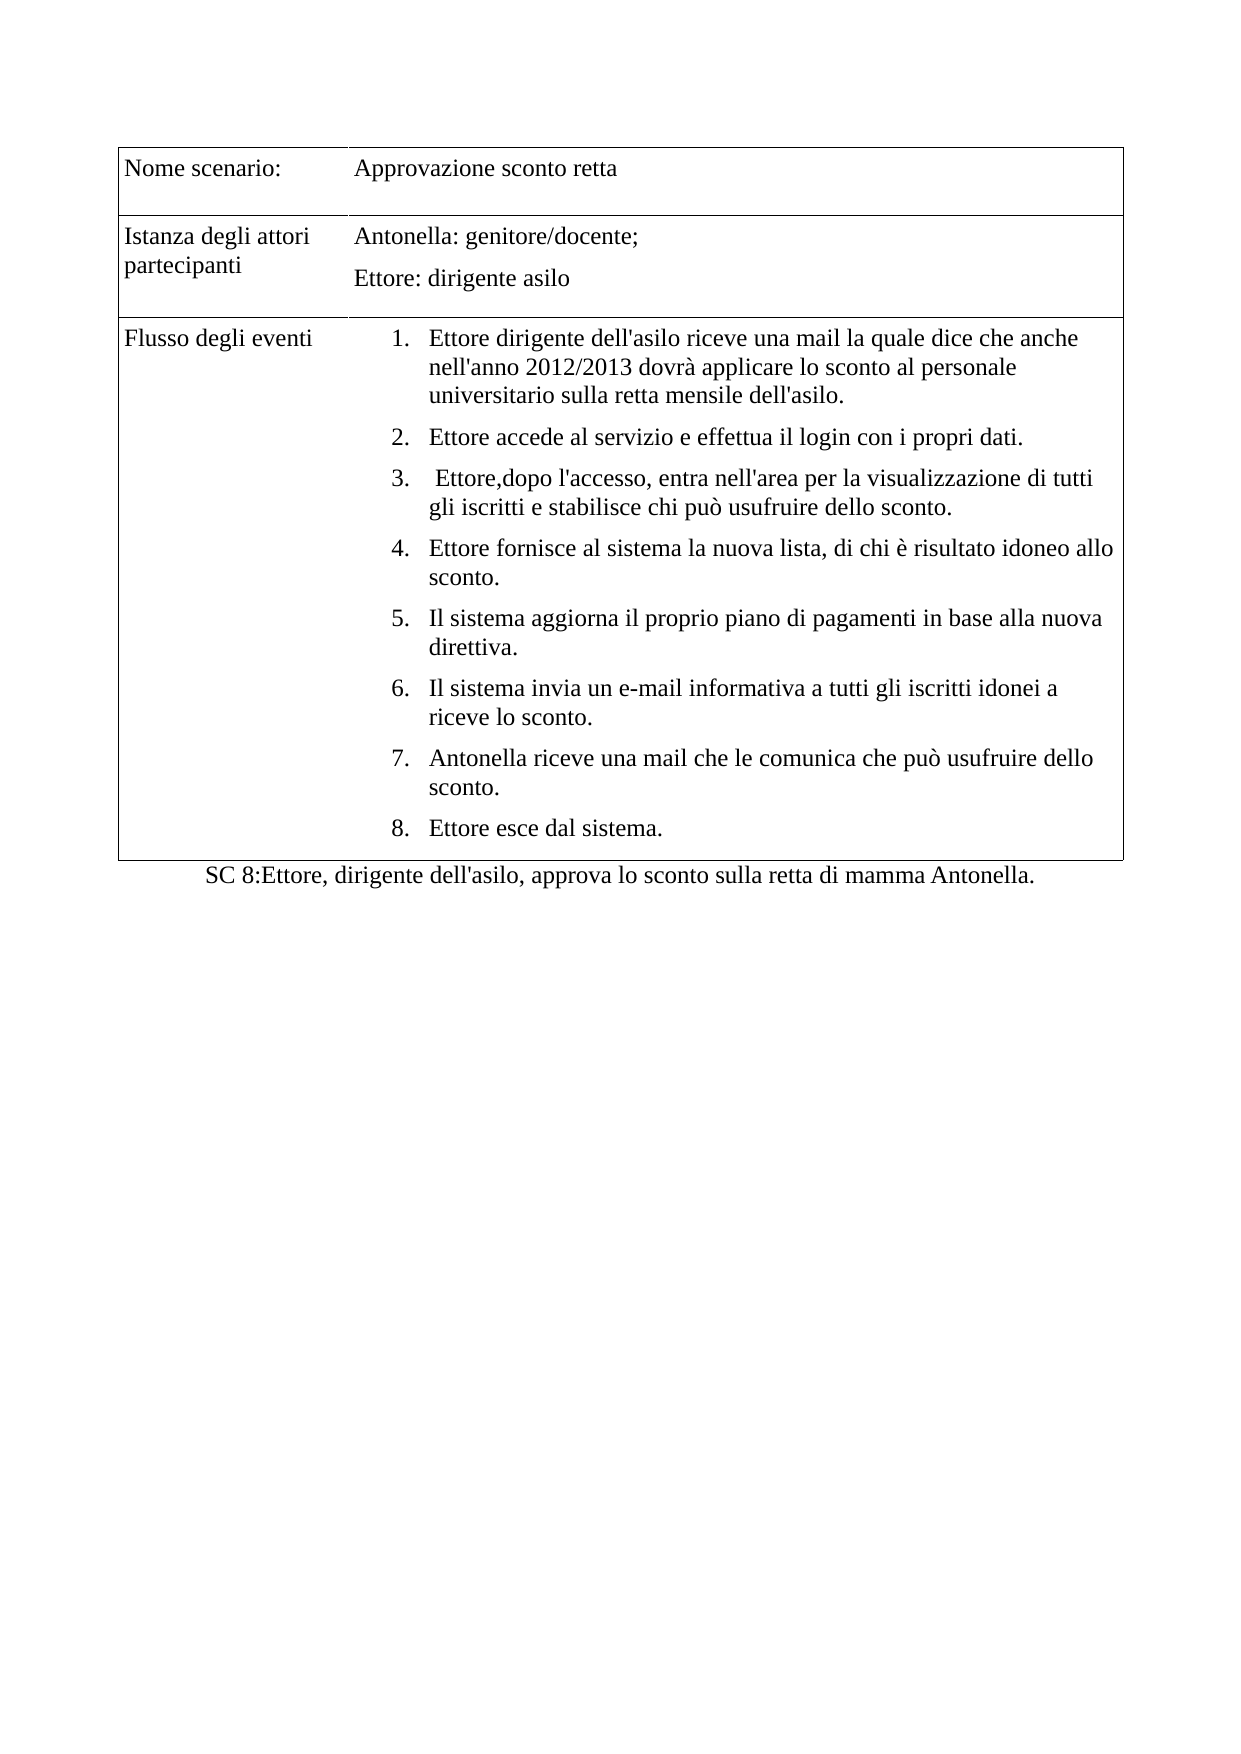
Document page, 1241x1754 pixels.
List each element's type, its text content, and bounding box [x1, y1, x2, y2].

table_header Nome scenario: [119, 148, 348, 215]
text SC 8:Ettore, dirigente dell'asilo, approva lo sconto sulla retta di mamma Antonella. [118, 861, 1122, 889]
table_header Approvazione sconto retta [349, 148, 1123, 215]
table_cell Flusso degli eventi [119, 318, 348, 860]
table_cell Istanza degli attori partecipanti [119, 216, 348, 317]
table_cell Ettore dirigente dell'asilo riceve una mail la quale dice che anche nell'anno 2012/2013 dovrà applicare lo sconto al personale universitario sulla retta mensile dell'asilo. Ettore accede al servizio e effettua il login con i propri dati. Ettore,dopo l'accesso, entra nell'area per la visualizzazione di tutti gli iscritti e stabilisce chi può usufruire dello sconto. Ettore fornisce al sistema la nuova lista, di chi è risultato idoneo allo sconto. Il sistema aggiorna il proprio piano di pagamenti in base alla nuova direttiva. Il sistema invia un e-mail informativa a tutti gli iscritti idonei a riceve lo sconto. Antonella riceve una mail che le comunica che può usufruire dello sconto. Ettore esce dal sistema. [349, 318, 1123, 860]
table_cell Antonella: genitore/docente; Ettore: dirigente asilo [349, 216, 1123, 317]
